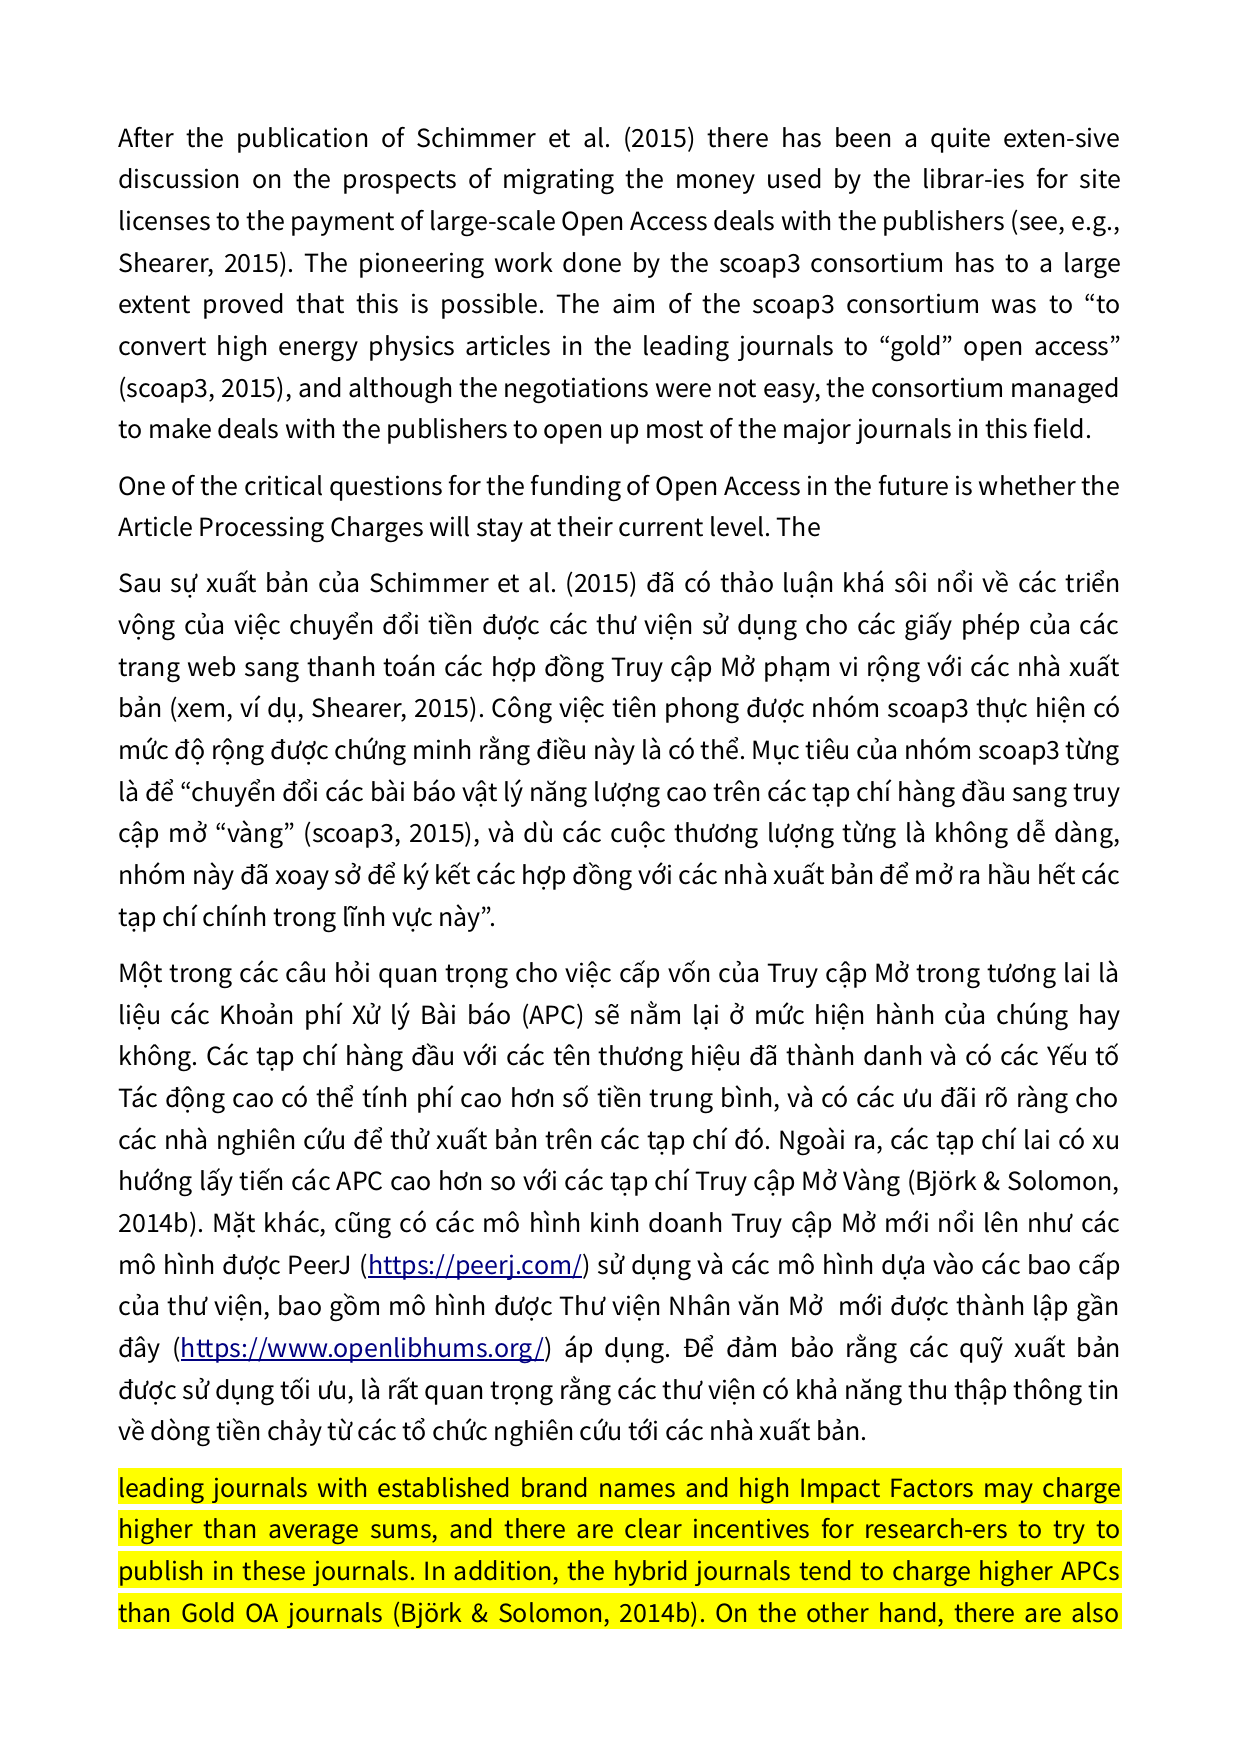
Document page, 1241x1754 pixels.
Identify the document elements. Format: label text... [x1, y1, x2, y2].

text After the publication of Schimmer et al. (2015) there has been a quite exten-sive discussion on the prospects of migrating the money used by the librar-ies for site licenses to the payment of large-scale Open Access deals with the publishers (see, e.g., Shearer, 2015). The pioneering work done by the scoap3 consortium has to a large extent proved that this is possible. The aim of the scoap3 consortium was to “to convert high energy physics articles in the leading journals to “gold” open access” (scoap3, 2015), and although the negotiations were not easy, the consortium managed to make deals with the publishers to open up most of the major journals in this field. [118, 118, 1122, 446]
text leading journals with established brand names and high Impact Factors may charge higher than average sums, and there are clear incentives for research-ers to try to publish in these journals. In addition, the hybrid journals tend to charge higher APCs than Gold OA journals (Björk & Solomon, 2014b). On the other hand, there are also [118, 1468, 1122, 1629]
text Một trong các câu hỏi quan trọng cho việc cấp vốn của Truy cập Mở trong tương lai là liệu các Khoản phí Xử lý Bài báo (APC) sẽ nằm lại ở mức hiện hành của chúng hay không. Các tạp chí hàng đầu với các tên thương hiệu đã thành danh và có các Yếu tố Tác động cao có thể tính phí cao hơn số tiền trung bình, và có các ưu đãi rõ ràng cho các nhà nghiên cứu để thử xuất bản trên các tạp chí đó. Ngoài ra, các tạp chí lai có xu hướng lấy tiến các APC cao hơn so với các tạp chí Truy cập Mở Vàng (Björk & Solomon, 2014b). Mặt khác, cũng có các mô hình kinh doanh Truy cập Mở mới nổi lên như các mô hình được PeerJ (https://peerj.com/) sử dụng và các mô hình dựa vào các bao cấp của thư viện, bao gồm mô hình được Thư viện Nhân văn Mở mới được thành lập gần đây (https://www.openlibhums.org/) áp dụng. Để đảm bảo rằng các quỹ xuất bản được sử dụng tối ưu, là rất quan trọng rằng các thư viện có khả năng thu thập thông tin về dòng tiền chảy từ các tổ chức nghiên cứu tới các nhà xuất bản. [118, 953, 1122, 1448]
text Sau sự xuất bản của Schimmer et al. (2015) đã có thảo luận khá sôi nổi về các triển vộng của việc chuyển đổi tiền được các thư viện sử dụng cho các giấy phép của các trang web sang thanh toán các hợp đồng Truy cập Mở phạm vi rộng với các nhà xuất bản (xem, ví dụ, Shearer, 2015). Công việc tiên phong được nhóm scoap3 thực hiện có mức độ rộng được chứng minh rằng điều này là có thể. Mục tiêu của nhóm scoap3 từng là để “chuyển đổi các bài báo vật lý năng lượng cao trên các tạp chí hàng đầu sang truy cập mở “vàng” (scoap3, 2015), và dù các cuộc thương lượng từng là không dễ dàng, nhóm này đã xoay sở để ký kết các hợp đồng với các nhà xuất bản để mở ra hầu hết các tạp chí chính trong lĩnh vực này”. [118, 564, 1122, 933]
text One of the critical questions for the funding of Open Access in the future is whether the Article Processing Charges will stay at their current level. The [118, 466, 1122, 544]
